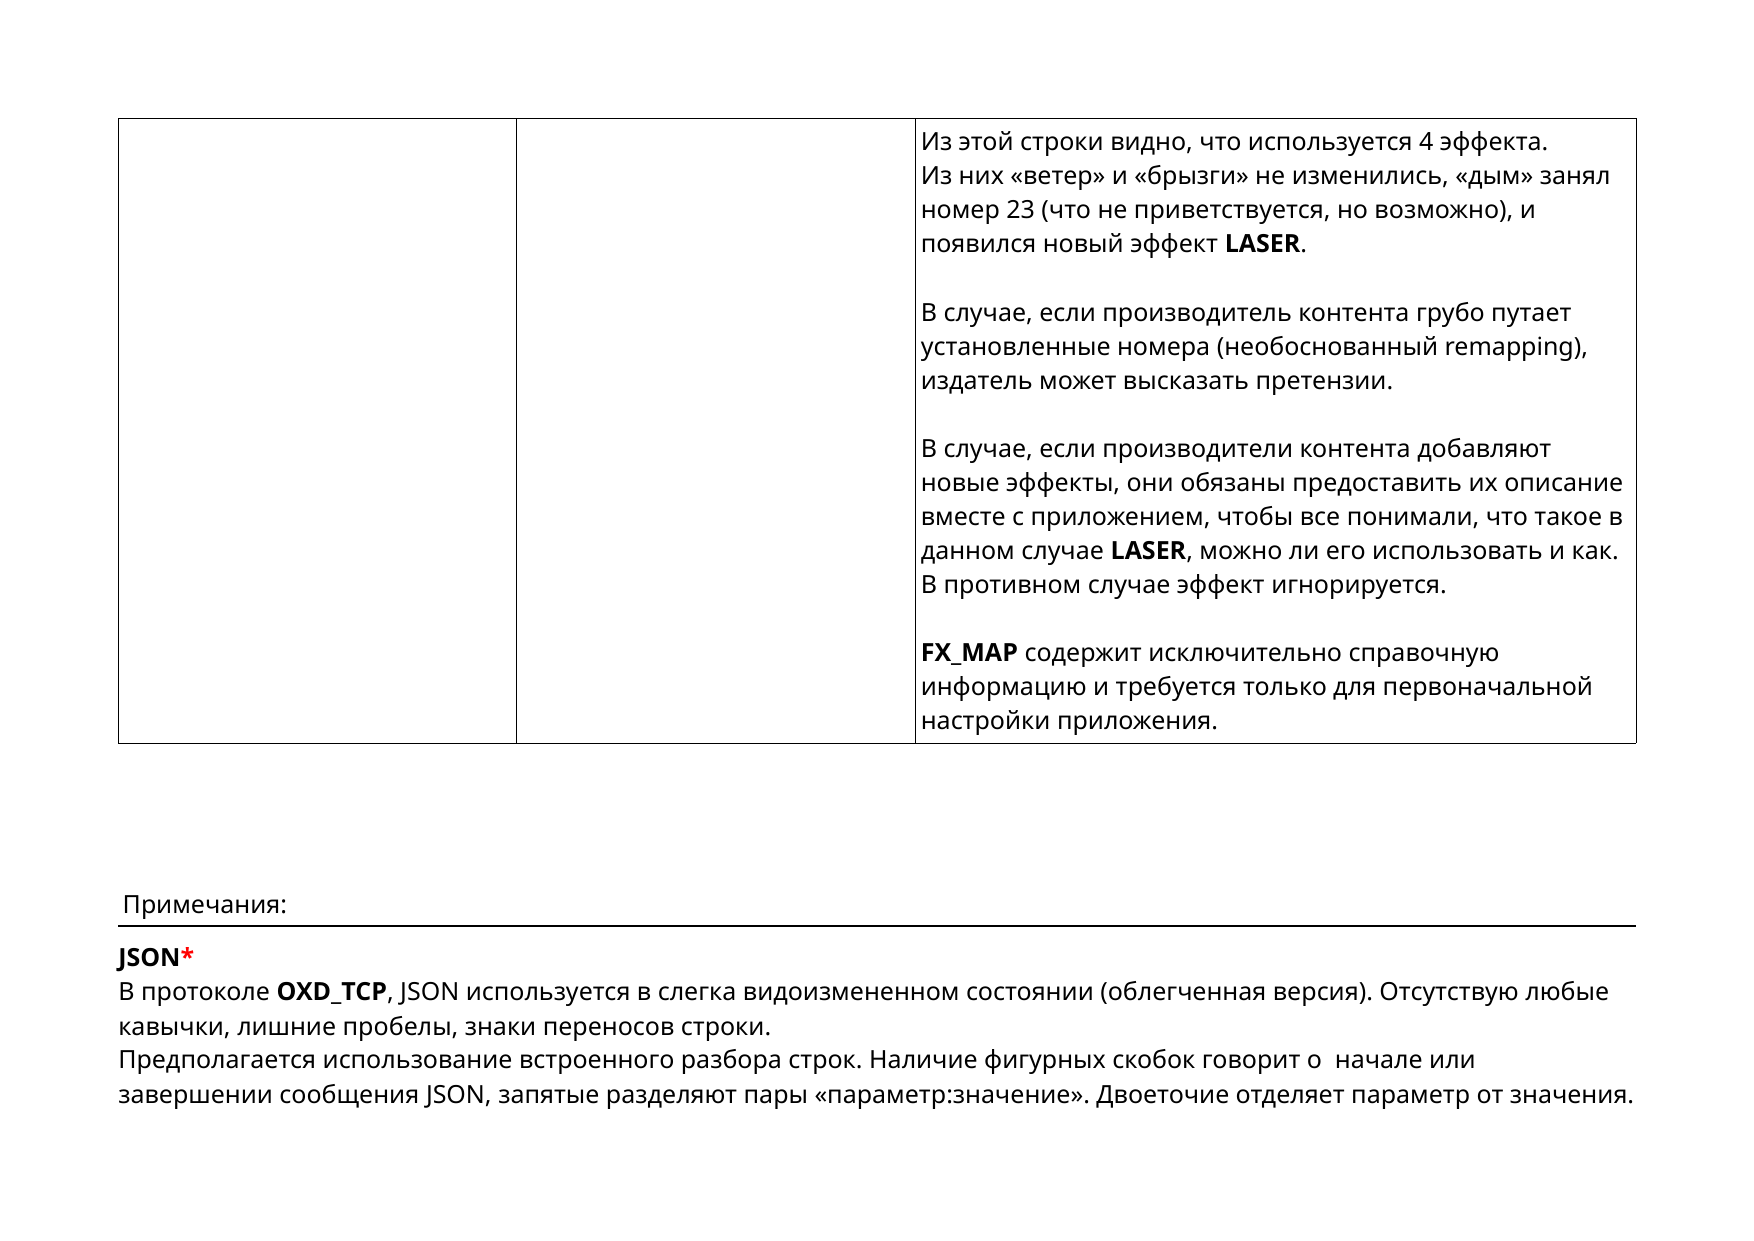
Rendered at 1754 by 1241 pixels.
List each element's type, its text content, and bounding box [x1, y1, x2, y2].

table_cell Из этой строки видно, что используется 4 эффекта. Из них «ветер» и «брызги» не изменились, «дым» занял номер 23 (что не приветствуется, но возможно), и появился новый эффект LASER. В случае, если производитель контента грубо путает установленные номера (необоснованный remapping), издатель может высказать претензии. В случае, если производители контента добавляют новые эффекты, они обязаны предоставить их описание вместе с приложением, чтобы все понимали, что такое в данном случае LASER, можно ли его использовать и как. В противном случае эффект игнорируется. FX_MAP содержит исключительно справочную информацию и требуется только для первоначальной настройки приложения. [916, 119, 1636, 743]
table_cell [517, 119, 915, 743]
text Примечания: [118, 883, 1636, 925]
text Предполагается использование встроенного разбора строк. Наличие фигурных скобок говорит о начале или завершении сообщения JSON, запятые разделяют пары «параметр:значение». Двоеточие отделяет параметр от значения. [118, 1042, 1636, 1110]
text JSON* [118, 940, 1636, 974]
text В протоколе OXD_TCP, JSON используется в слегка видоизмененном состоянии (облегченная версия). Отсутствую любые кавычки, лишние пробелы, знаки переносов строки. [118, 974, 1636, 1042]
table_cell [119, 119, 516, 743]
